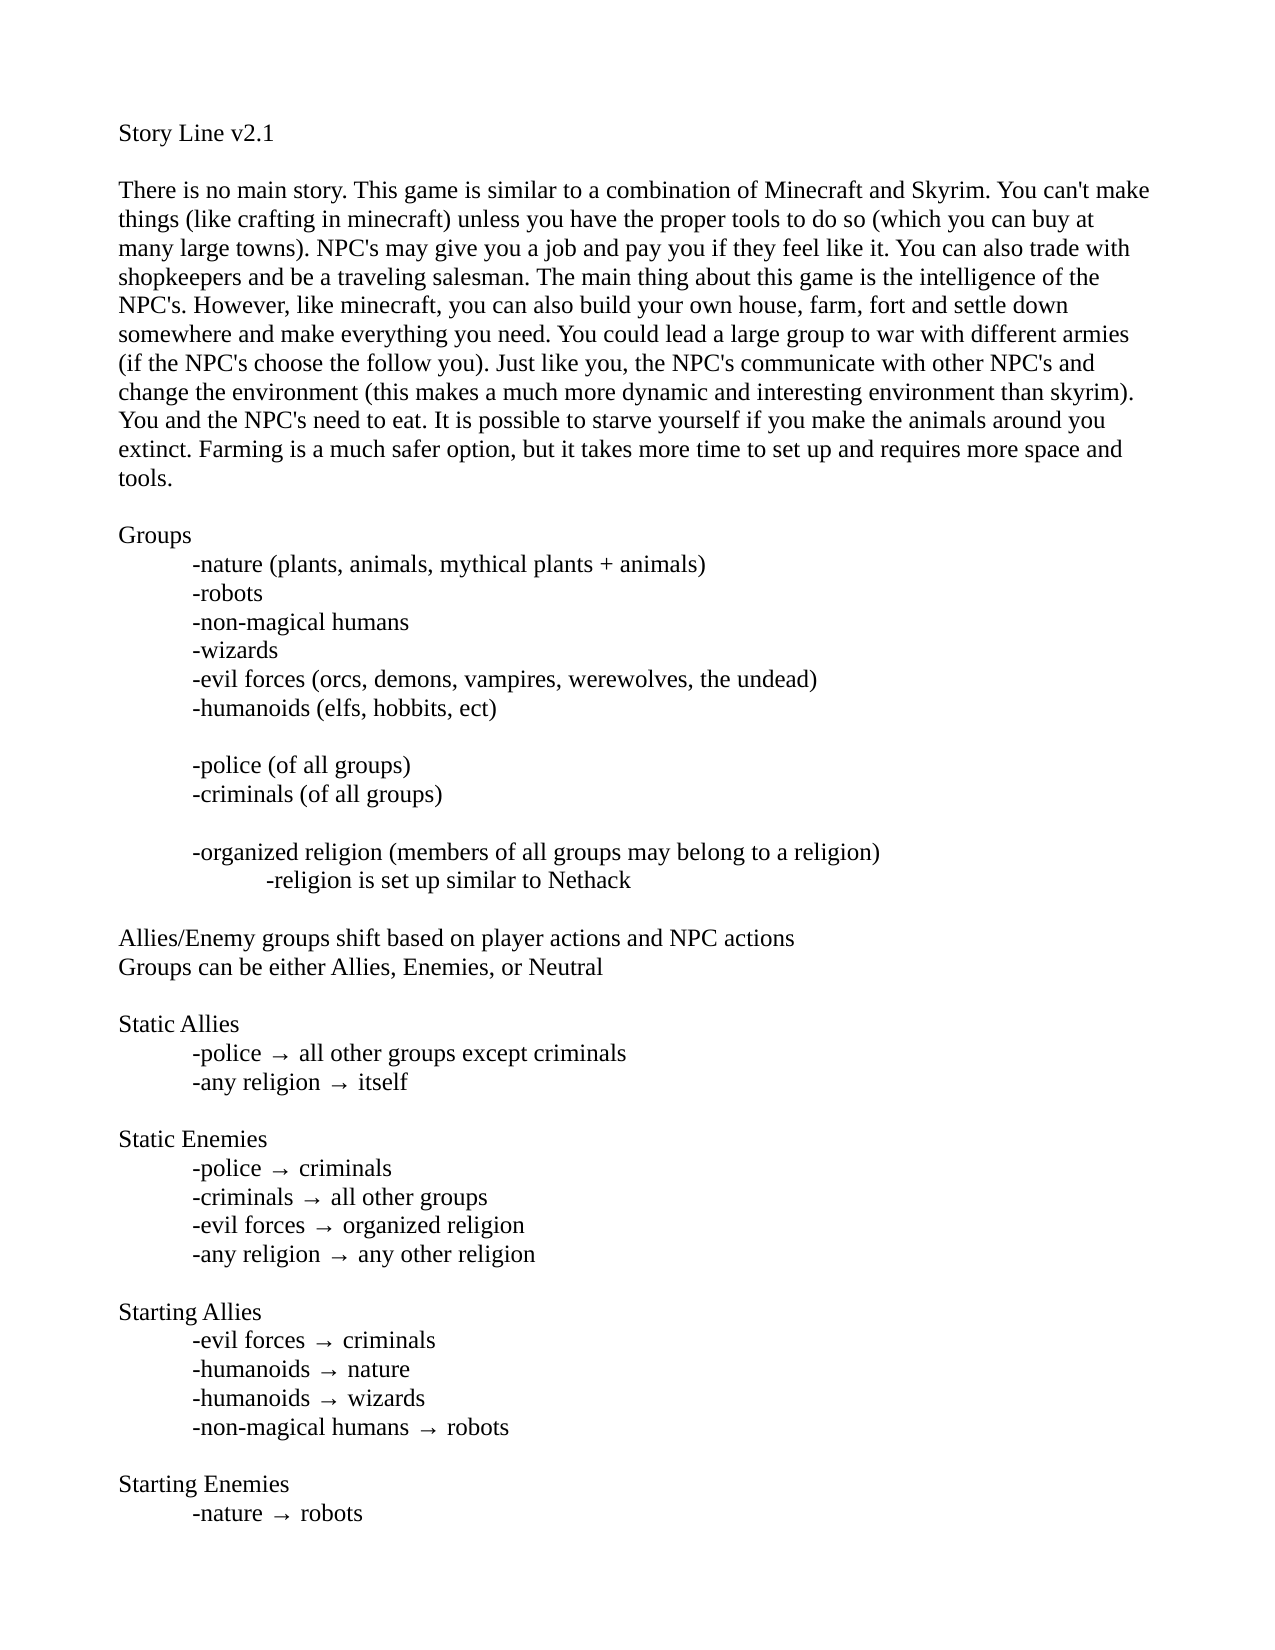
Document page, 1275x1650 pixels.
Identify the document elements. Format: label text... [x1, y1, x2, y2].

text -evil forces (orcs, demons, vampires, werewolves, the undead) [118, 664, 1157, 693]
text -robots [118, 578, 1157, 607]
text -humanoids → nature [118, 1354, 1157, 1383]
text -police → criminals [118, 1153, 1157, 1182]
text Static Allies [118, 1009, 1157, 1038]
text -humanoids (elfs, hobbits, ect) [118, 693, 1157, 722]
text -humanoids → wizards [118, 1383, 1157, 1412]
text Starting Enemies [118, 1469, 1157, 1498]
text -organized religion (members of all groups may belong to a religion) [118, 837, 1157, 866]
text -any religion → any other religion [118, 1239, 1157, 1268]
text Starting Allies [118, 1297, 1157, 1326]
text Story Line v2.1 [118, 118, 1157, 147]
text -police (of all groups) [118, 751, 1157, 779]
text Groups [118, 521, 1157, 549]
text -nature (plants, animals, mythical plants + animals) [118, 549, 1157, 578]
text -non-magical humans [118, 607, 1157, 636]
text Static Enemies [118, 1124, 1157, 1153]
text -non-magical humans → robots [118, 1412, 1157, 1441]
text -wizards [118, 636, 1157, 664]
text -nature → robots [118, 1498, 1157, 1527]
text -evil forces → criminals [118, 1326, 1157, 1354]
text There is no main story. This game is similar to a combination of Minecraft and Skyrim. You can't make things (like crafting in minecraft) unless you have the proper tools to do so (which you can buy at many large towns). NPC's may give you a job and pay you if they feel like it. You can also trade with shopkeepers and be a traveling salesman. The main thing about this game is the intelligence of the NPC's. However, like minecraft, you can also build your own house, farm, fort and settle down somewhere and make everything you need. You could lead a large group to war with different armies (if the NPC's choose the follow you). Just like you, the NPC's communicate with other NPC's and change the environment (this makes a much more dynamic and interesting environment than skyrim). You and the NPC's need to eat. It is possible to starve yourself if you make the animals around you extinct. Farming is a much safer option, but it takes more time to set up and requires more space and tools. [118, 176, 1157, 492]
text Allies/Enemy groups shift based on player actions and NPC actions [118, 923, 1157, 952]
text -religion is set up similar to Nethack [118, 866, 1157, 894]
text -evil forces → organized religion [118, 1211, 1157, 1239]
text -criminals (of all groups) [118, 779, 1157, 808]
text -police → all other groups except criminals [118, 1038, 1157, 1067]
text -criminals → all other groups [118, 1182, 1157, 1211]
text -any religion → itself [118, 1067, 1157, 1096]
text Groups can be either Allies, Enemies, or Neutral [118, 952, 1157, 981]
